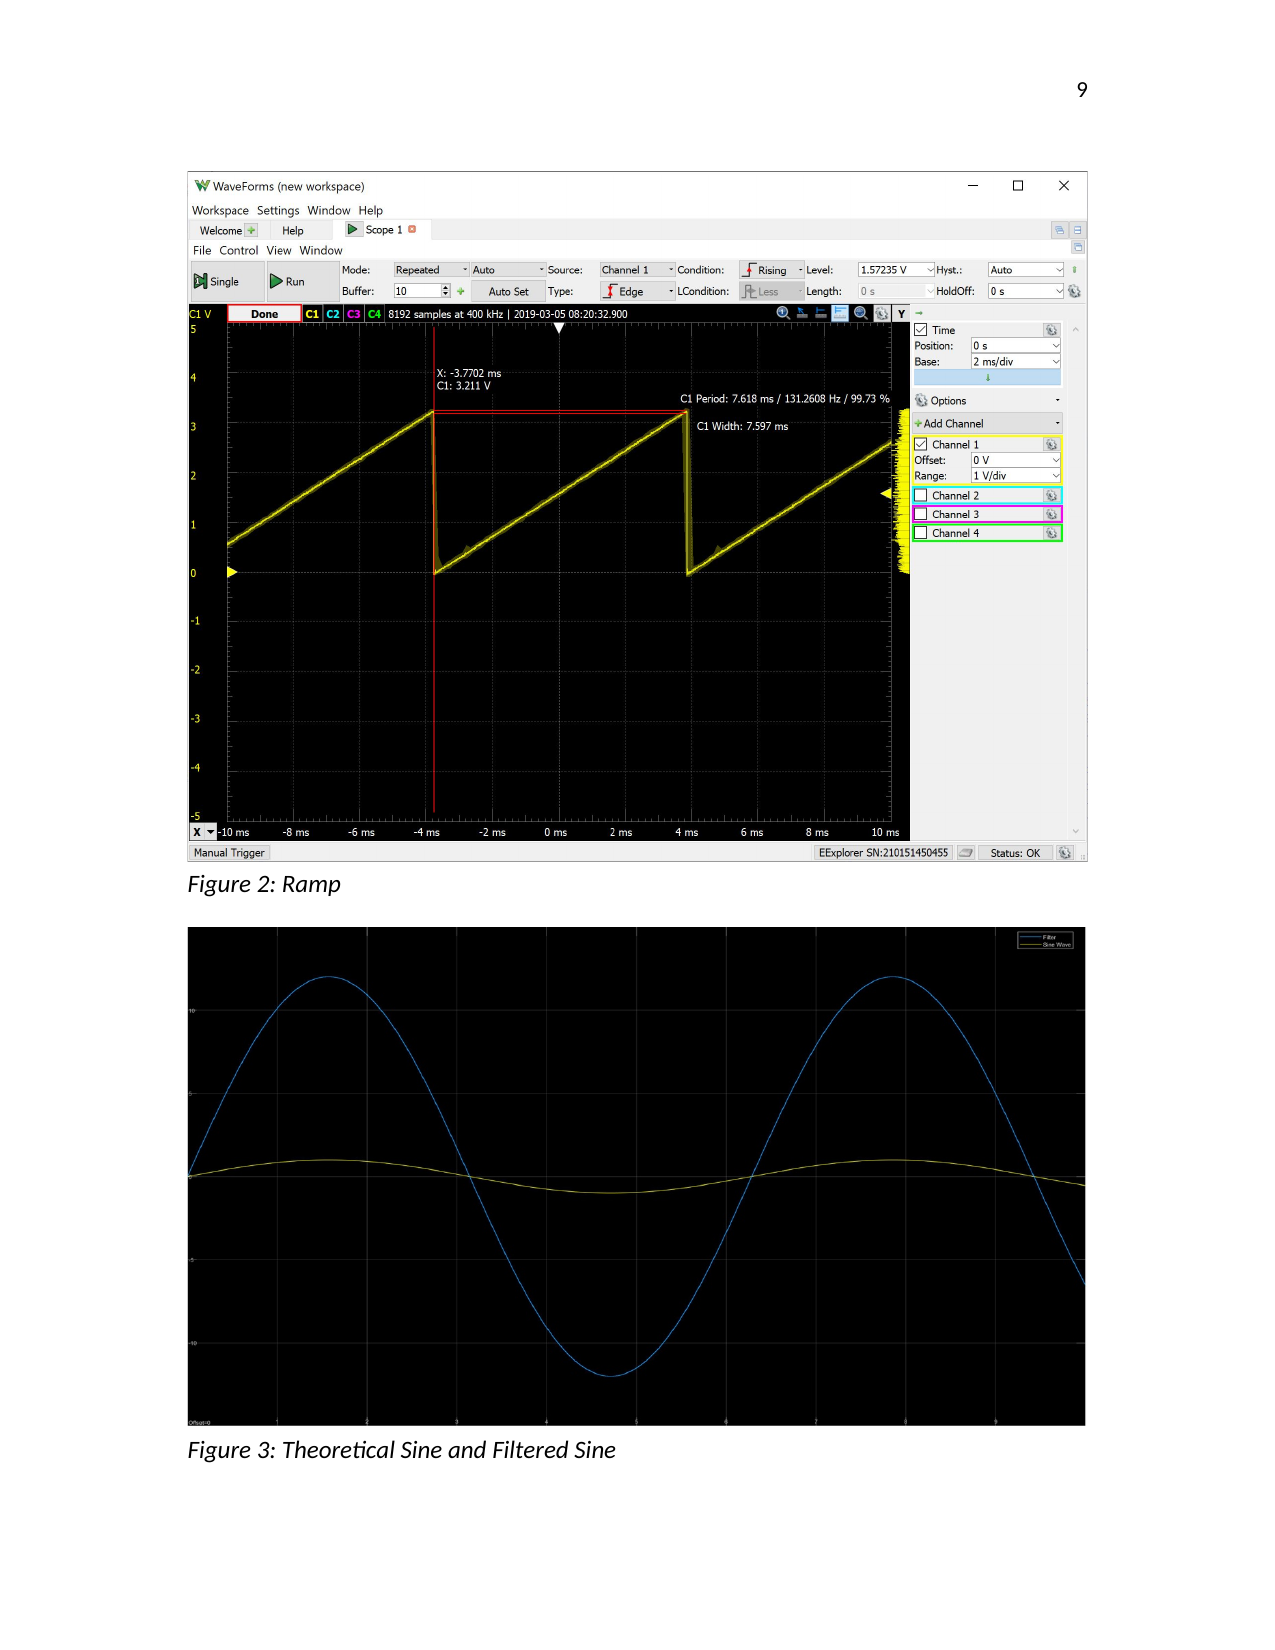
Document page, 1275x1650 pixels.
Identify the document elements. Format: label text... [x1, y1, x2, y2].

picture [187, 927, 1088, 1428]
text Figure 3: Theoretical Sine and Filtered Sine [187, 1428, 1087, 1464]
text Figure 2: Ramp [187, 862, 1087, 898]
picture [187, 171, 1088, 862]
